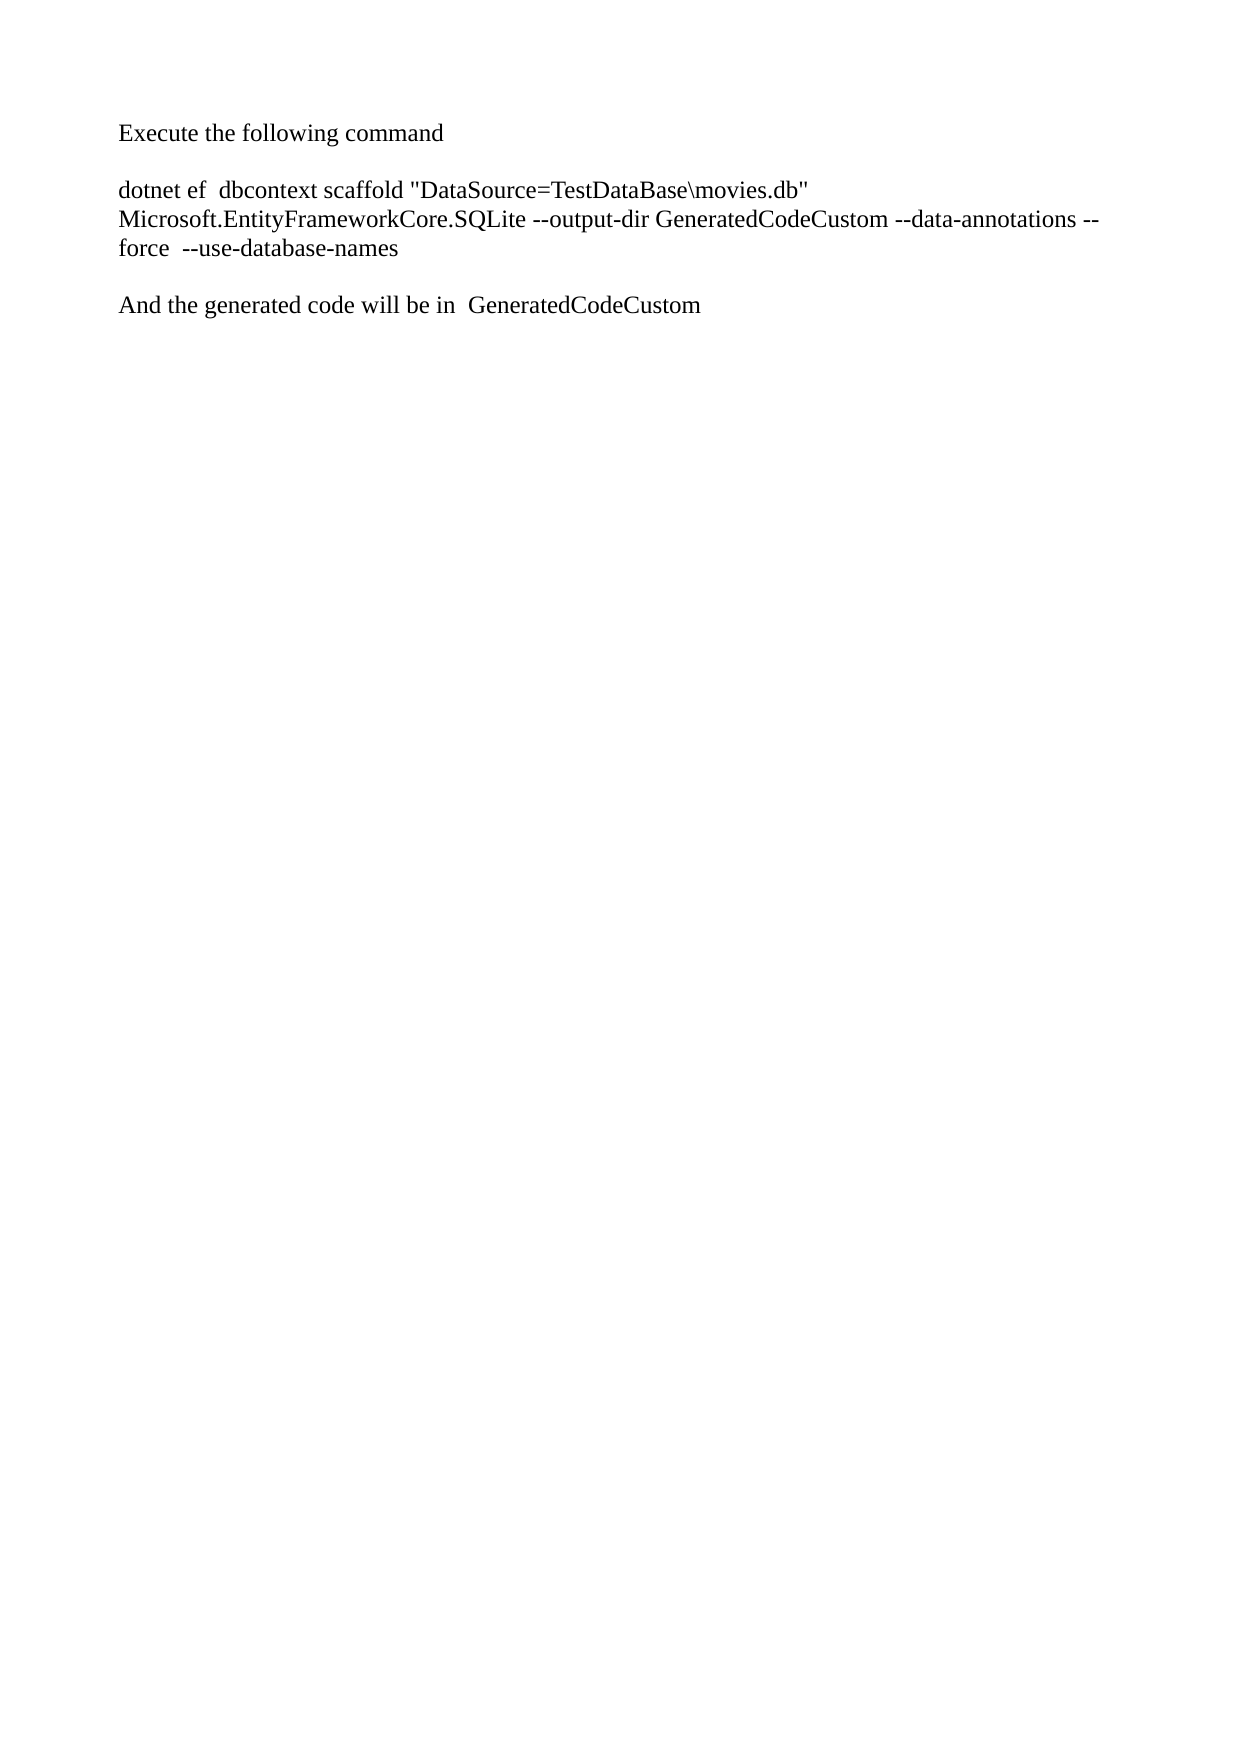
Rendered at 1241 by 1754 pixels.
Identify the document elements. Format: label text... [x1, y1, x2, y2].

text Execute the following command [118, 118, 1122, 147]
text And the generated code will be in GeneratedCodeCustom [118, 291, 1122, 319]
text dotnet ef dbcontext scaffold "DataSource=TestDataBase\movies.db" Microsoft.EntityFrameworkCore.SQLite --output-dir GeneratedCodeCustom --data-annotations --force --use-database-names [118, 176, 1122, 262]
